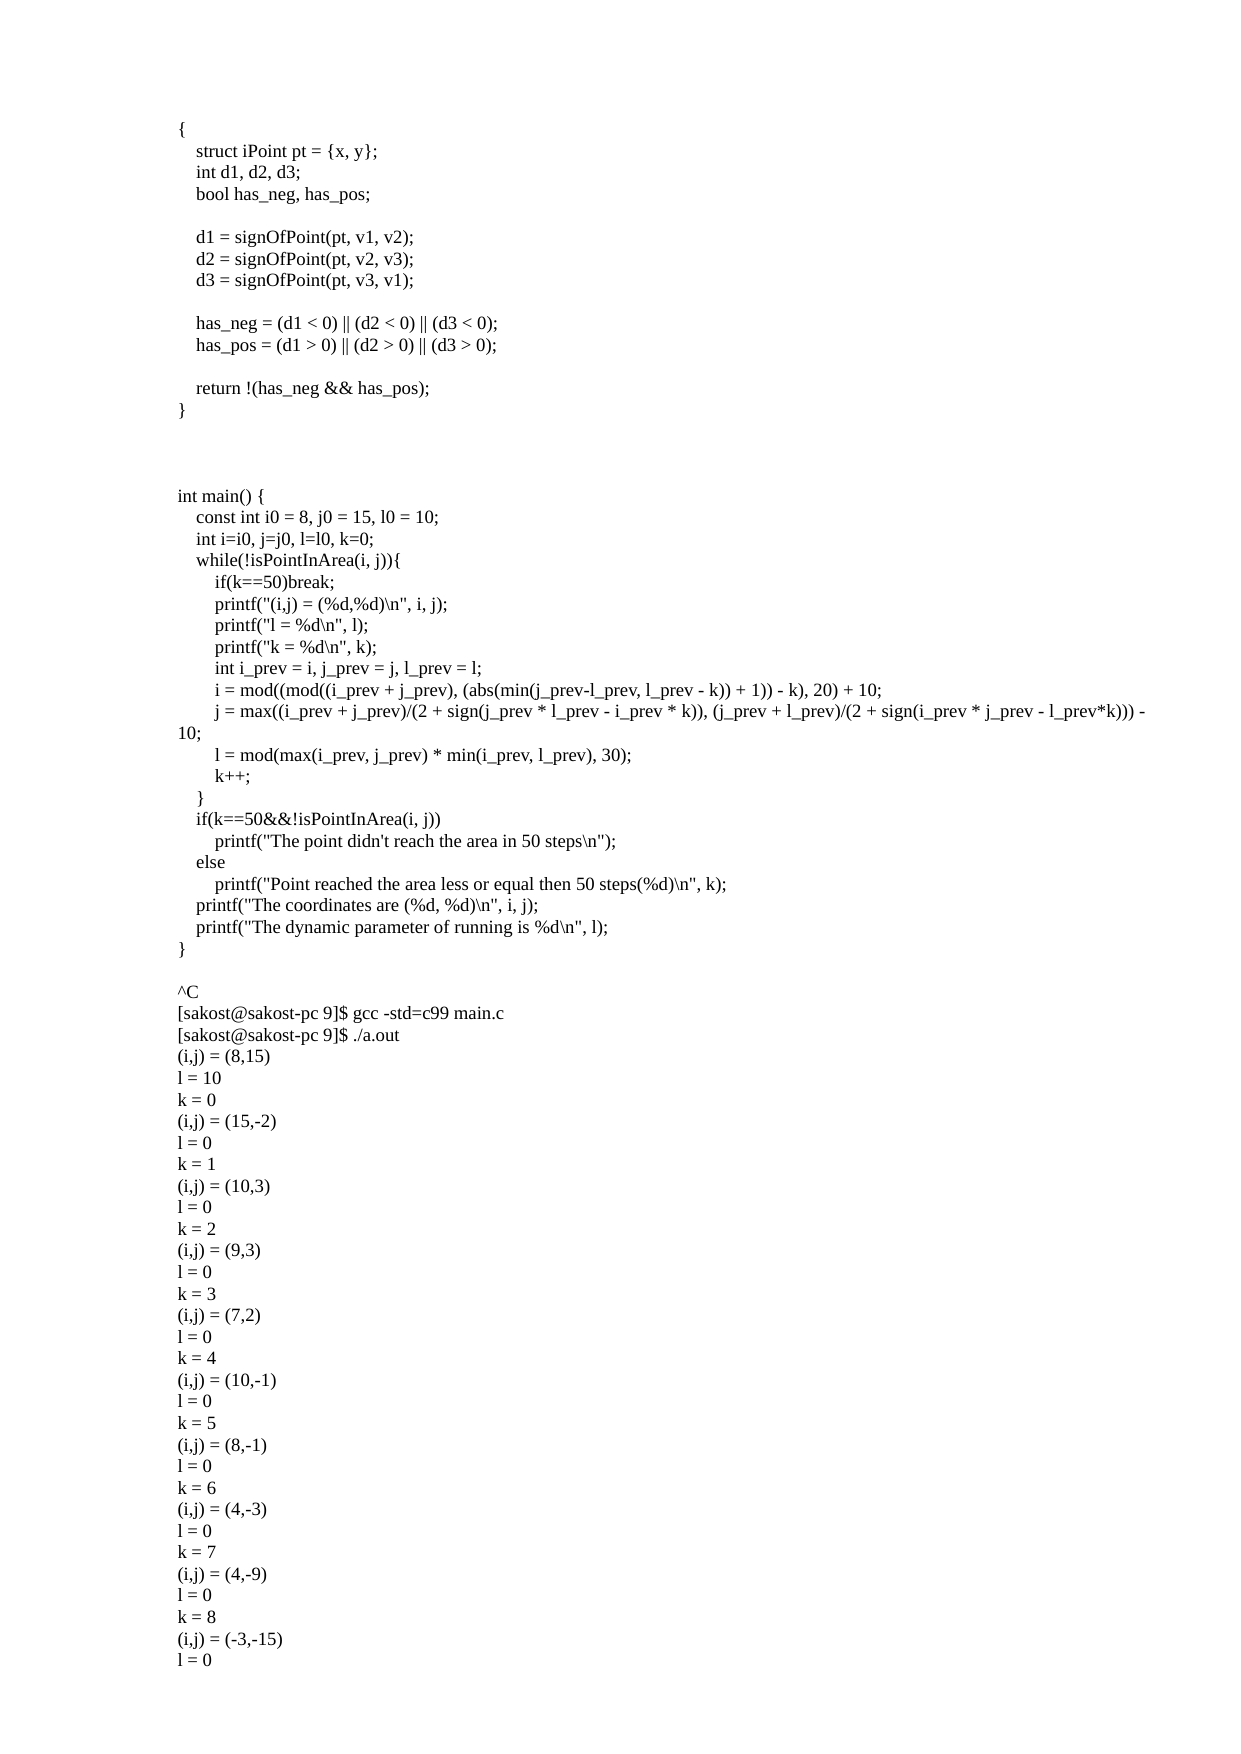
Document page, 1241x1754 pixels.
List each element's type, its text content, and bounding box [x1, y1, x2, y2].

text [sakost@sakost-pc 9]$ gcc -std=c99 main.c [177, 1002, 1152, 1024]
text (i,j) = (10,3) [177, 1175, 1152, 1196]
text l = mod(max(i_prev, j_prev) * min(i_prev, l_prev), 30); [177, 743, 1152, 765]
text if(k==50)break; [177, 571, 1152, 592]
text printf("l = %d\n", l); [177, 614, 1152, 636]
text } [177, 937, 1152, 959]
text k = 0 [177, 1088, 1152, 1110]
text k = 5 [177, 1412, 1152, 1433]
text int d1, d2, d3; [177, 161, 1152, 183]
text const int i0 = 8, j0 = 15, l0 = 10; [177, 506, 1152, 528]
text l = 0 [177, 1132, 1152, 1153]
text k = 1 [177, 1153, 1152, 1175]
text l = 0 [177, 1196, 1152, 1218]
text has_neg = (d1 < 0) || (d2 < 0) || (d3 < 0); [177, 312, 1152, 334]
text ^C [177, 981, 1152, 1002]
text while(!isPointInArea(i, j)){ [177, 549, 1152, 571]
text (i,j) = (4,-3) [177, 1498, 1152, 1520]
text i = mod((mod((i_prev + j_prev), (abs(min(j_prev-l_prev, l_prev - k)) + 1)) - k), 20) + 10; [177, 679, 1152, 700]
text d3 = signOfPoint(pt, v3, v1); [177, 269, 1152, 291]
text if(k==50&&!isPointInArea(i, j)) [177, 808, 1152, 830]
text [sakost@sakost-pc 9]$ ./a.out [177, 1024, 1152, 1045]
text printf("The point didn't reach the area in 50 steps\n"); [177, 830, 1152, 851]
text l = 0 [177, 1261, 1152, 1282]
text (i,j) = (15,-2) [177, 1110, 1152, 1132]
text (i,j) = (4,-9) [177, 1563, 1152, 1584]
text has_pos = (d1 > 0) || (d2 > 0) || (d3 > 0); [177, 334, 1152, 355]
text (i,j) = (7,2) [177, 1304, 1152, 1326]
text k = 3 [177, 1282, 1152, 1304]
text l = 10 [177, 1067, 1152, 1088]
text int i_prev = i, j_prev = j, l_prev = l; [177, 657, 1152, 679]
text printf("The coordinates are (%d, %d)\n", i, j); [177, 894, 1152, 916]
text l = 0 [177, 1649, 1152, 1671]
text l = 0 [177, 1455, 1152, 1477]
text int i=i0, j=j0, l=l0, k=0; [177, 528, 1152, 549]
text (i,j) = (8,-1) [177, 1433, 1152, 1455]
text (i,j) = (10,-1) [177, 1369, 1152, 1390]
text d2 = signOfPoint(pt, v2, v3); [177, 247, 1152, 269]
text } [177, 398, 1152, 420]
text (i,j) = (9,3) [177, 1239, 1152, 1261]
text j = max((i_prev + j_prev)/(2 + sign(j_prev * l_prev - i_prev * k)), (j_prev + l_prev)/(2 + sign(i_prev * j_prev - l_prev*k))) - 10; [177, 700, 1152, 743]
text l = 0 [177, 1584, 1152, 1606]
text printf("Point reached the area less or equal then 50 steps(%d)\n", k); [177, 873, 1152, 894]
text int main() { [177, 485, 1152, 506]
text printf("k = %d\n", k); [177, 636, 1152, 657]
text l = 0 [177, 1390, 1152, 1412]
text k = 6 [177, 1477, 1152, 1498]
text return !(has_neg && has_pos); [177, 377, 1152, 398]
text l = 0 [177, 1326, 1152, 1347]
text d1 = signOfPoint(pt, v1, v2); [177, 226, 1152, 247]
text (i,j) = (-3,-15) [177, 1627, 1152, 1649]
text k = 2 [177, 1218, 1152, 1239]
text k = 4 [177, 1347, 1152, 1369]
text k = 7 [177, 1541, 1152, 1563]
text k = 8 [177, 1606, 1152, 1627]
text } [177, 787, 1152, 808]
text printf("(i,j) = (%d,%d)\n", i, j); [177, 592, 1152, 614]
text printf("The dynamic parameter of running is %d\n", l); [177, 916, 1152, 937]
text bool has_neg, has_pos; [177, 183, 1152, 204]
text l = 0 [177, 1520, 1152, 1541]
text else [177, 851, 1152, 873]
text { [177, 118, 1152, 140]
text (i,j) = (8,15) [177, 1045, 1152, 1067]
text k++; [177, 765, 1152, 787]
text struct iPoint pt = {x, y}; [177, 140, 1152, 161]
